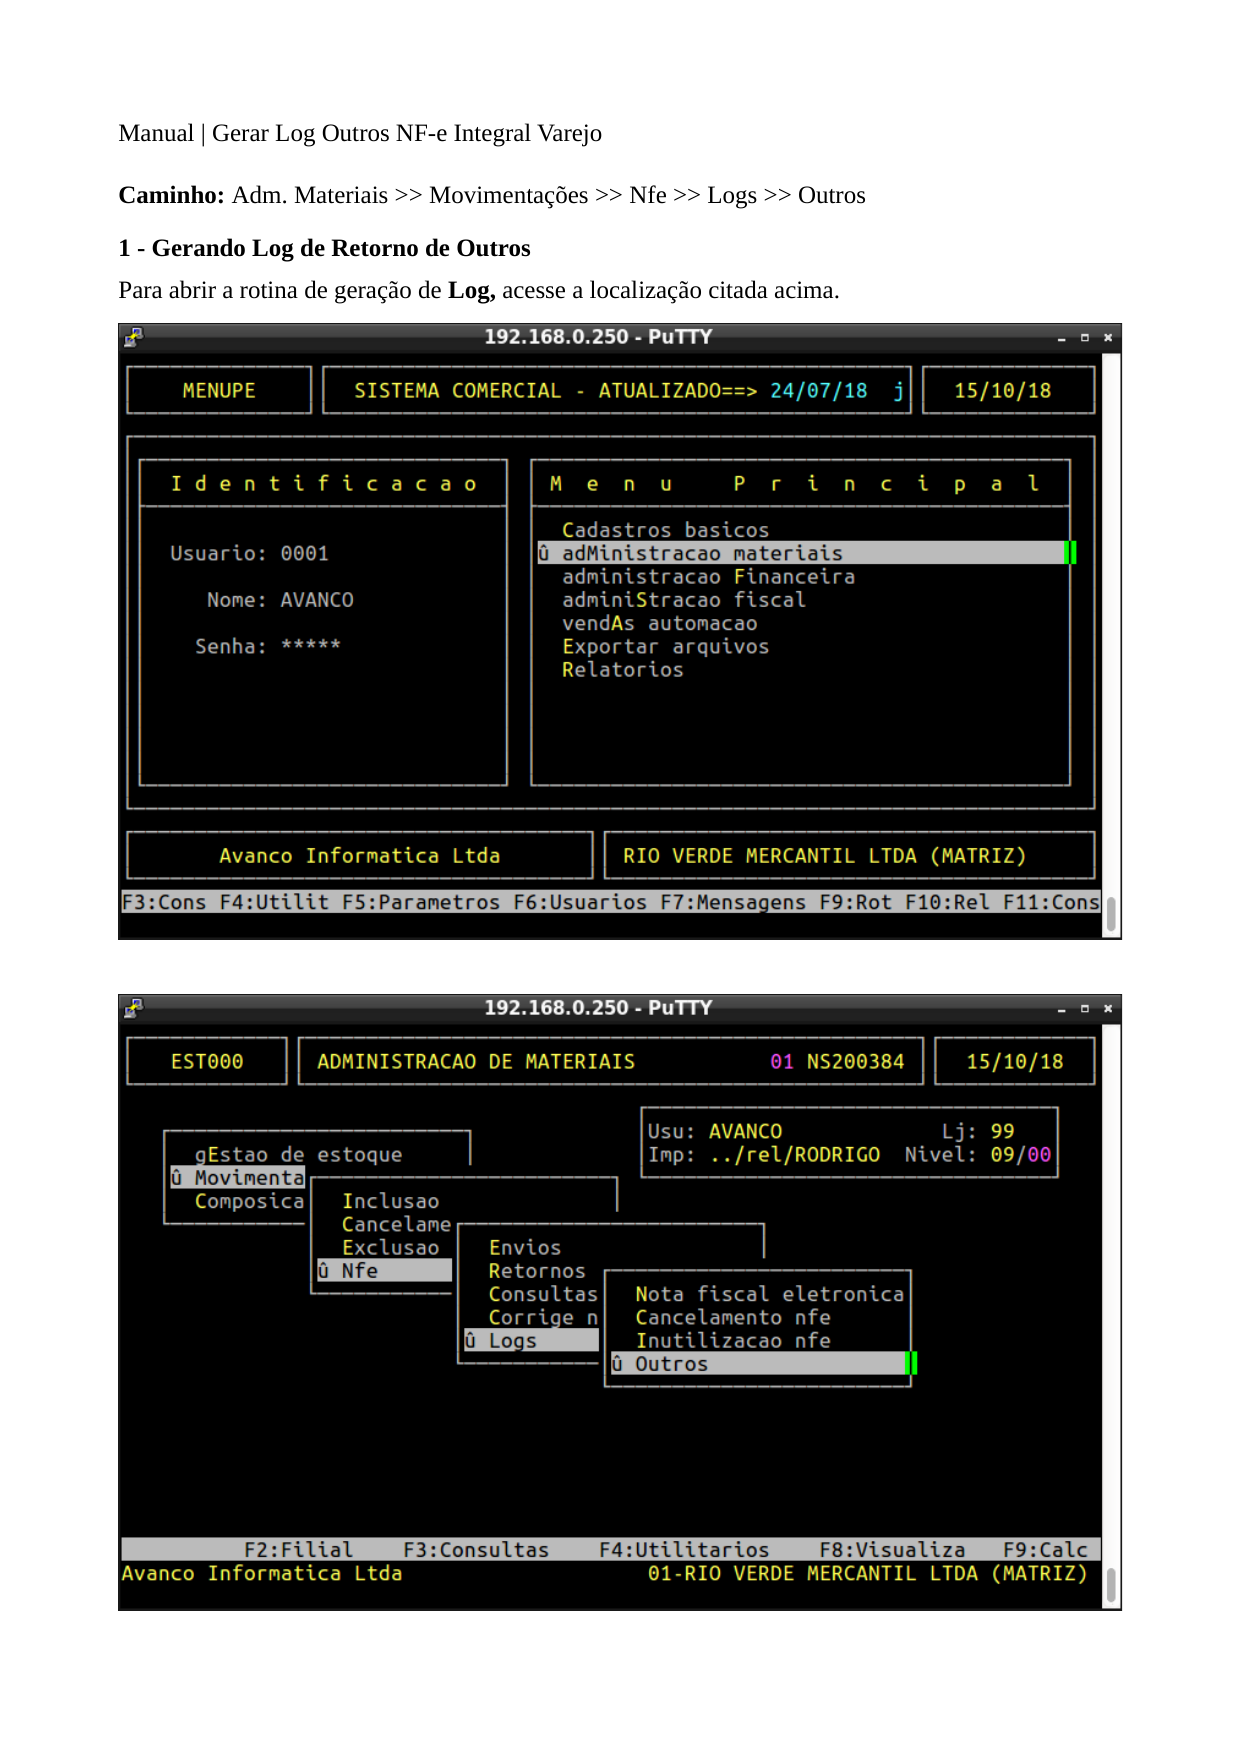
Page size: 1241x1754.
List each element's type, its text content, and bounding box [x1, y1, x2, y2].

text Manual | Gerar Log Outros NF-e Integral Varejo [118, 118, 1122, 147]
subtitle Caminho: Adm. Materiais >> Movimentações >> Nfe >> Logs >> Outros [118, 180, 1122, 208]
picture [118, 323, 1123, 940]
subtitle 1 - Gerando Log de Retorno de Outros [118, 233, 1122, 262]
text Para abrir a rotina de geração de Log, acesse a localização citada acima. [118, 275, 1122, 303]
picture [118, 994, 1123, 1611]
